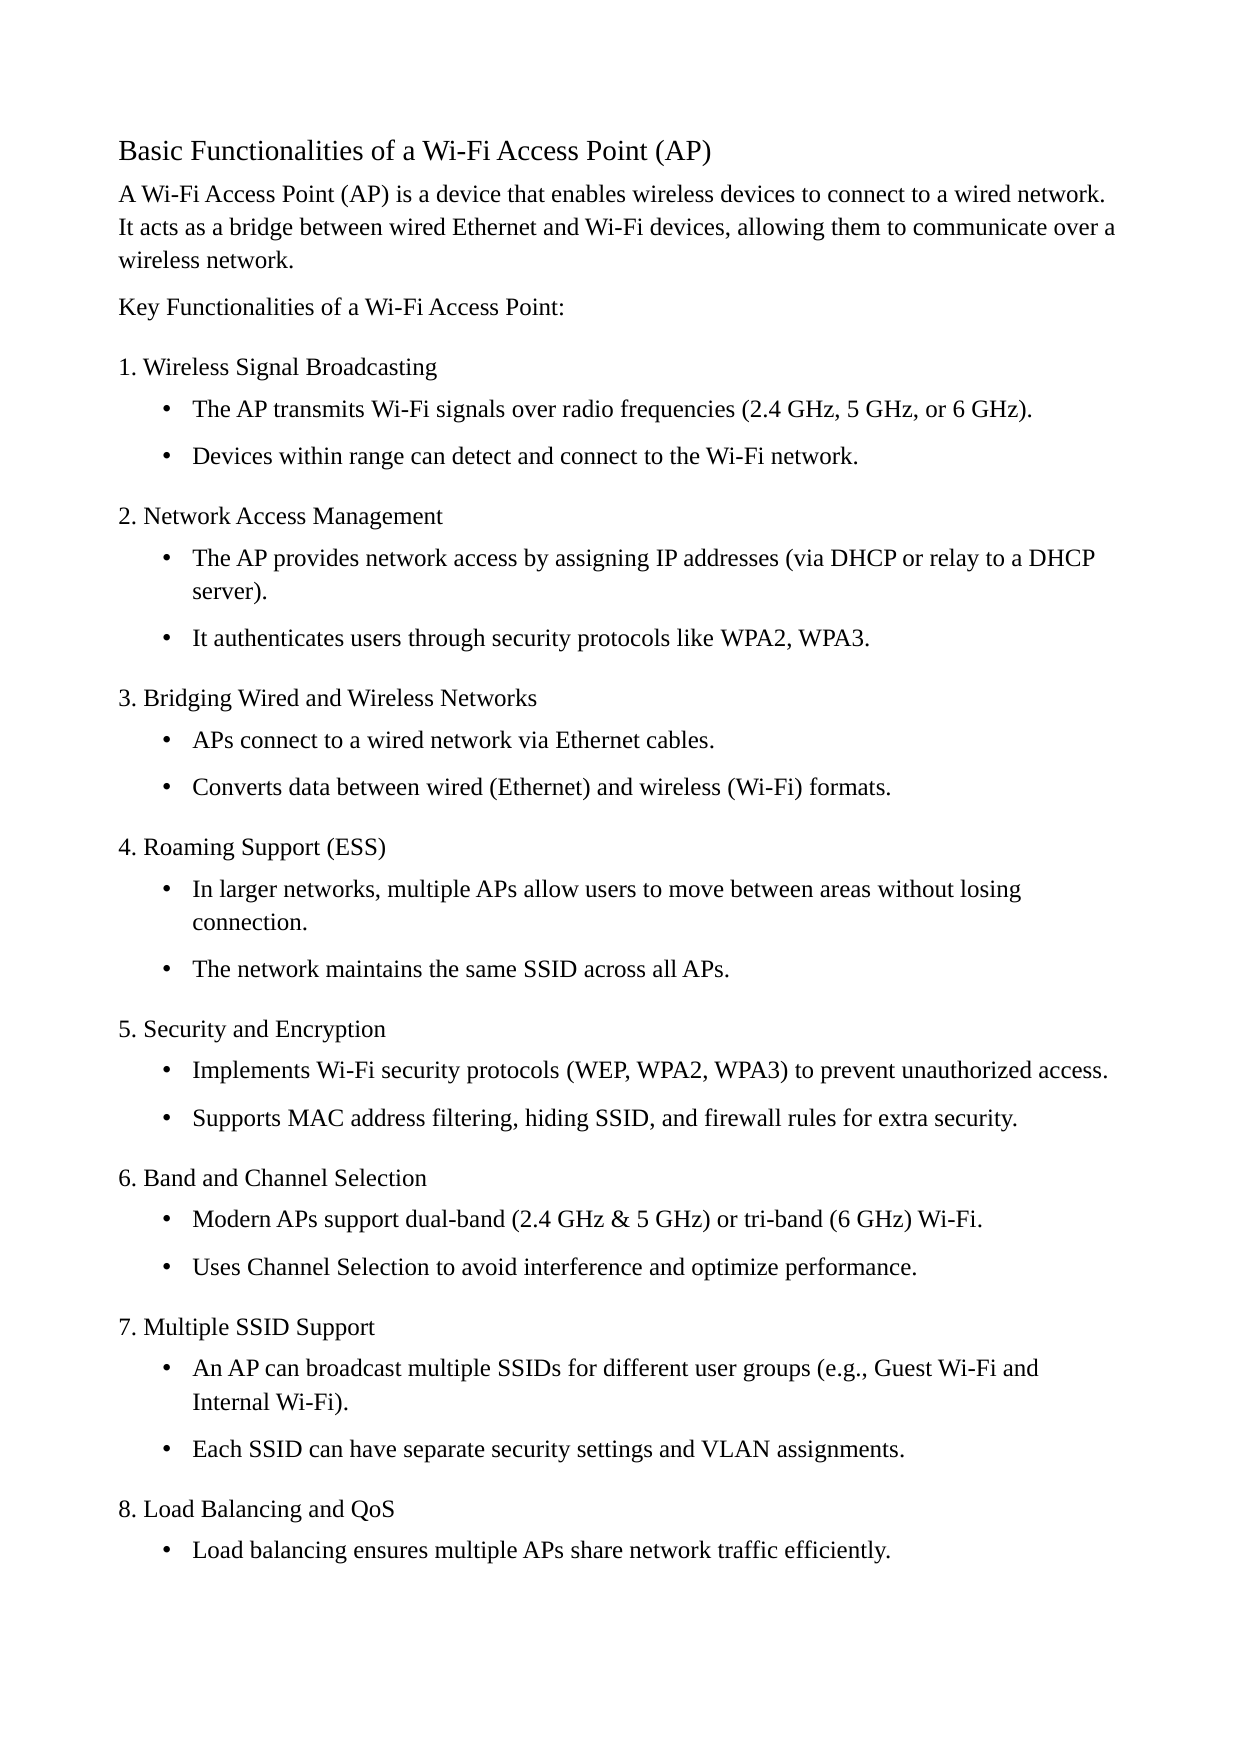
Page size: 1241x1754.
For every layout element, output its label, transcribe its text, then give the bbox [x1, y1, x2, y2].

list APs connect to a wired network via Ethernet cables. [162, 725, 1122, 753]
subtitle 3. Bridging Wired and Wireless Networks [118, 683, 1122, 712]
list Converts data between wired (Ethernet) and wireless (Wi-Fi) formats. [162, 772, 1122, 801]
list The network maintains the same SSID across all APs. [162, 954, 1122, 983]
subtitle 8. Load Balancing and QoS [118, 1494, 1122, 1523]
list Devices within range can detect and connect to the Wi-Fi network. [162, 441, 1122, 470]
subtitle Basic Functionalities of a Wi-Fi Access Point (AP) [118, 133, 1122, 166]
list Each SSID can have separate security settings and VLAN assignments. [162, 1434, 1122, 1463]
list Supports MAC address filtering, hiding SSID, and firewall rules for extra security. [162, 1103, 1122, 1132]
subtitle 7. Multiple SSID Support [118, 1312, 1122, 1341]
subtitle 4. Roaming Support (ESS) [118, 832, 1122, 861]
list Load balancing ensures multiple APs share network traffic efficiently. [162, 1536, 1122, 1564]
text Key Functionalities of a Wi-Fi Access Point: [118, 292, 1122, 321]
subtitle 6. Band and Channel Selection [118, 1163, 1122, 1192]
list It authenticates users through security protocols like WPA2, WPA3. [162, 623, 1122, 652]
subtitle 5. Security and Encryption [118, 1014, 1122, 1043]
list The AP transmits Wi-Fi signals over radio frequencies (2.4 GHz, 5 GHz, or 6 GHz). [162, 394, 1122, 422]
list Modern APs support dual-band (2.4 GHz & 5 GHz) or tri-band (6 GHz) Wi-Fi. [162, 1204, 1122, 1233]
list An AP can broadcast multiple SSIDs for different user groups (e.g., Guest Wi-Fi and Internal Wi-Fi). [162, 1353, 1122, 1415]
text A Wi-Fi Access Point (AP) is a device that enables wireless devices to connect to a wired network. It acts as a bridge between wired Ethernet and Wi-Fi devices, allowing them to communicate over a wireless network. [118, 179, 1122, 273]
subtitle 1. Wireless Signal Broadcasting [118, 352, 1122, 381]
list Implements Wi-Fi security protocols (WEP, WPA2, WPA3) to prevent unauthorized access. [162, 1056, 1122, 1084]
list The AP provides network access by assigning IP addresses (via DHCP or relay to a DHCP server). [162, 543, 1122, 604]
subtitle 2. Network Access Management [118, 501, 1122, 530]
list Uses Channel Selection to avoid interference and optimize performance. [162, 1252, 1122, 1281]
list In larger networks, multiple APs allow users to move between areas without losing connection. [162, 874, 1122, 935]
